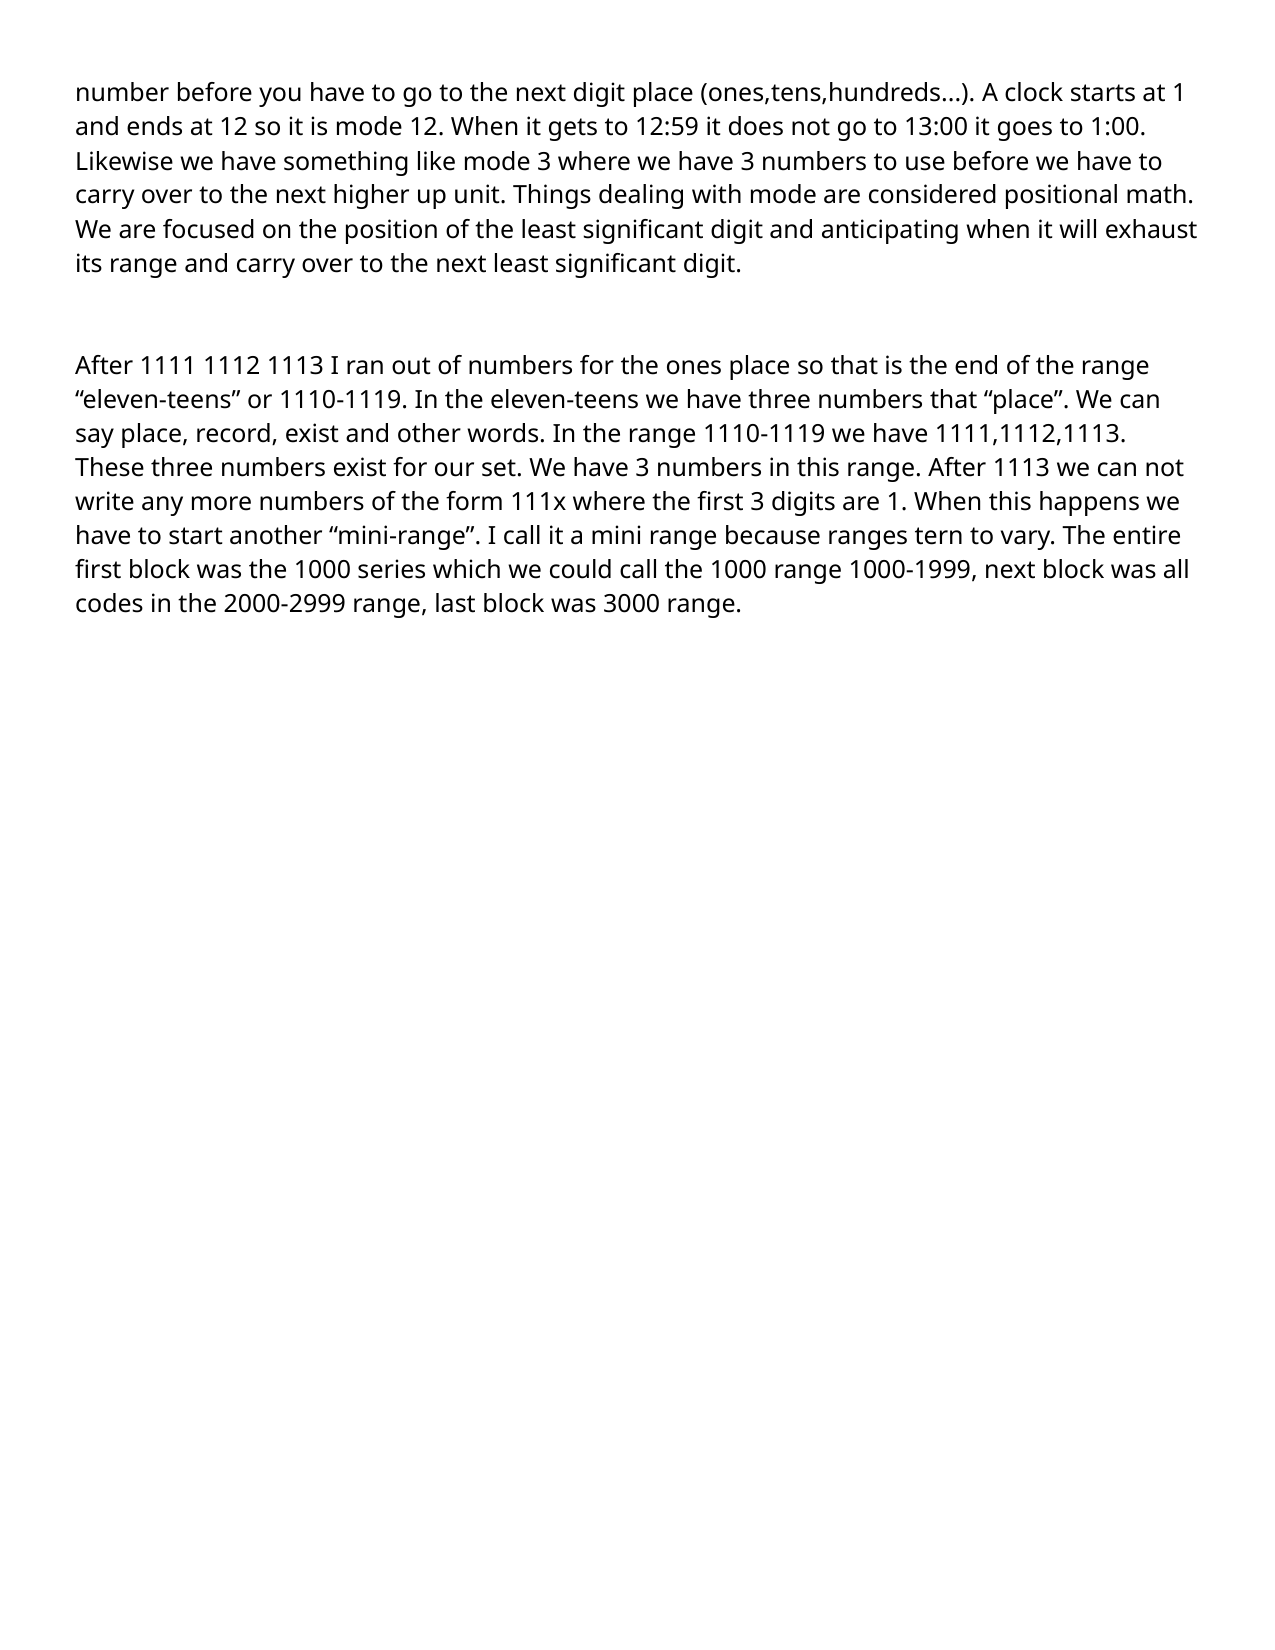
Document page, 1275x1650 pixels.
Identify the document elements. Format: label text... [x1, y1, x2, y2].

text After 1111 1112 1113 I ran out of numbers for the ones place so that is the end of the range “eleven-teens” or 1110-1119. In the eleven-teens we have three numbers that “place”. We can say place, record, exist and other words. In the range 1110-1119 we have 1111,1112,1113. These three numbers exist for our set. We have 3 numbers in this range. After 1113 we can not write any more numbers of the form 111x where the first 3 digits are 1. When this happens we have to start another “mini-range”. I call it a mini range because ranges tern to vary. The entire first block was the 1000 series which we could call the 1000 range 1000-1999, next block was all codes in the 2000-2999 range, last block was 3000 range. [75, 347, 1200, 620]
text number before you have to go to the next digit place (ones,tens,hundreds...). A clock starts at 1 and ends at 12 so it is mode 12. When it gets to 12:59 it does not go to 13:00 it goes to 1:00. Likewise we have something like mode 3 where we have 3 numbers to use before we have to carry over to the next higher up unit. Things dealing with mode are considered positional math. We are focused on the position of the least significant digit and anticipating when it will exhaust its range and carry over to the next least significant digit. [75, 75, 1200, 279]
